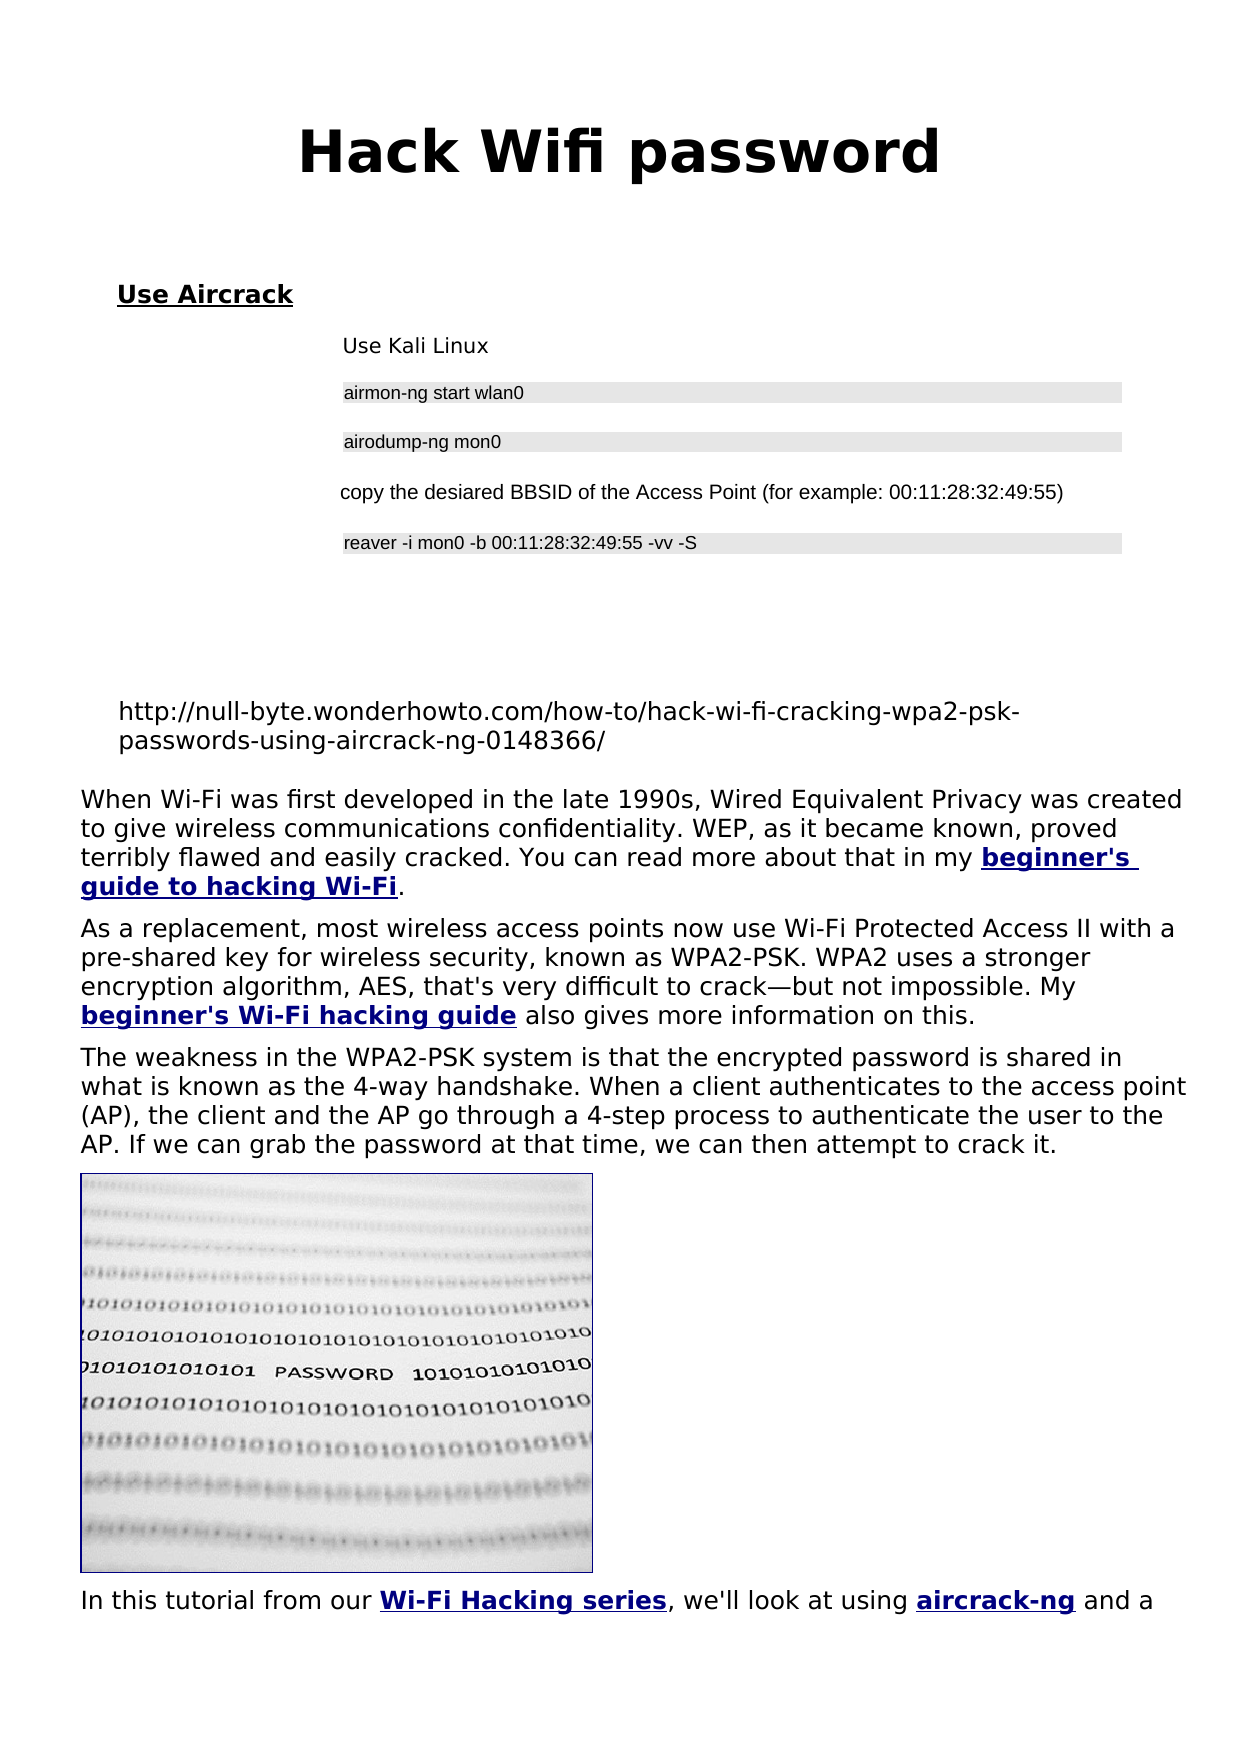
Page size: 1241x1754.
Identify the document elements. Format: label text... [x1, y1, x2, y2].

text Hack Wifi password [118, 118, 1122, 186]
text When Wi-Fi was first developed in the late 1990s, Wired Equivalent Privacy was created to give wireless communications confidentiality. WEP, as it became known, proved terribly flawed and easily cracked. You can read more about that in my beginner's guide to hacking Wi-Fi. [80, 785, 1191, 902]
text copy the desiared BBSID of the Access Point (for example: 00:11:28:32:49:55) [118, 481, 1122, 504]
text http://null-byte.wonderhowto.com/how-to/hack-wi-fi-cracking-wpa2-psk-passwords-using-aircrack-ng-0148366/ [118, 697, 1122, 756]
text airodump-ng mon0 [343, 432, 1122, 452]
text Use Aircrack [117, 280, 1122, 309]
text Use Kali Linux [342, 334, 1122, 358]
text airmon-ng start wlan0 [343, 382, 1122, 403]
text reaver -i mon0 -b 00:11:28:32:49:55 -vv -S [343, 533, 1122, 554]
text As a replacement, most wireless access points now use Wi-Fi Protected Access II with a pre-shared key for wireless security, known as WPA2-PSK. WPA2 uses a stronger encryption algorithm, AES, that's very difficult to crack—but not impossible. My beginner's Wi-Fi hacking guide also gives more information on this. [80, 914, 1191, 1031]
text In this tutorial from our Wi-Fi Hacking series, we'll look at using aircrack-ng and a [80, 1586, 1191, 1615]
text The weakness in the WPA2-PSK system is that the encrypted password is shared in what is known as the 4-way handshake. When a client authenticates to the access point (AP), the client and the AP go through a 4-step process to authenticate the user to the AP. If we can grab the password at that time, we can then attempt to crack it. [80, 1043, 1191, 1160]
picture [82, 1174, 592, 1572]
